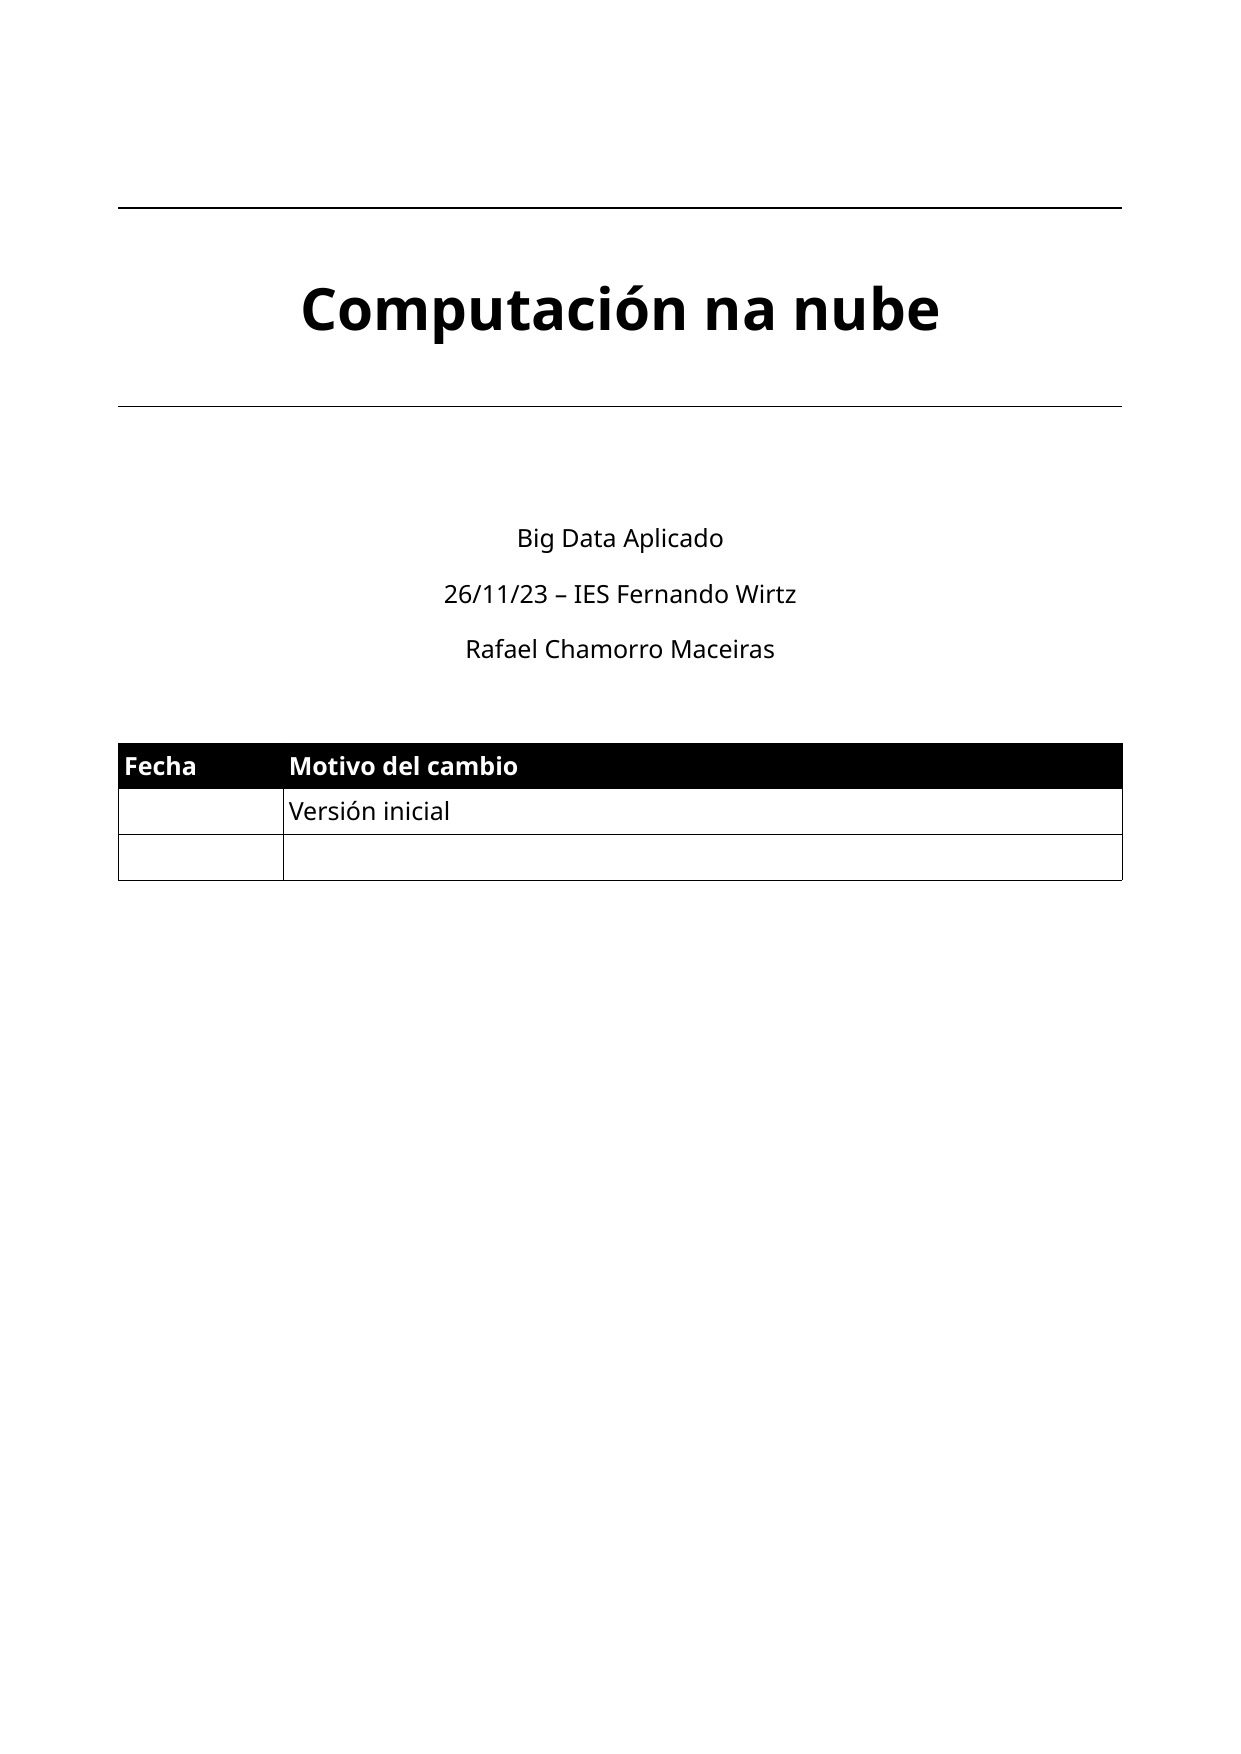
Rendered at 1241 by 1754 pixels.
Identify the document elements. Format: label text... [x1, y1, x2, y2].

table_cell [119, 835, 283, 879]
table_header Fecha [119, 744, 283, 788]
table_cell [119, 789, 283, 834]
table_cell Versión inicial [284, 789, 1122, 834]
table_cell [284, 835, 1122, 879]
table_header Motivo del cambio [284, 744, 1122, 788]
text Rafael Chamorro Maceiras [118, 632, 1122, 666]
text Big Data Aplicado [118, 521, 1122, 555]
text 26/11/23 – IES Fernando Wirtz [118, 576, 1122, 610]
title Computación na nube [118, 209, 1122, 406]
